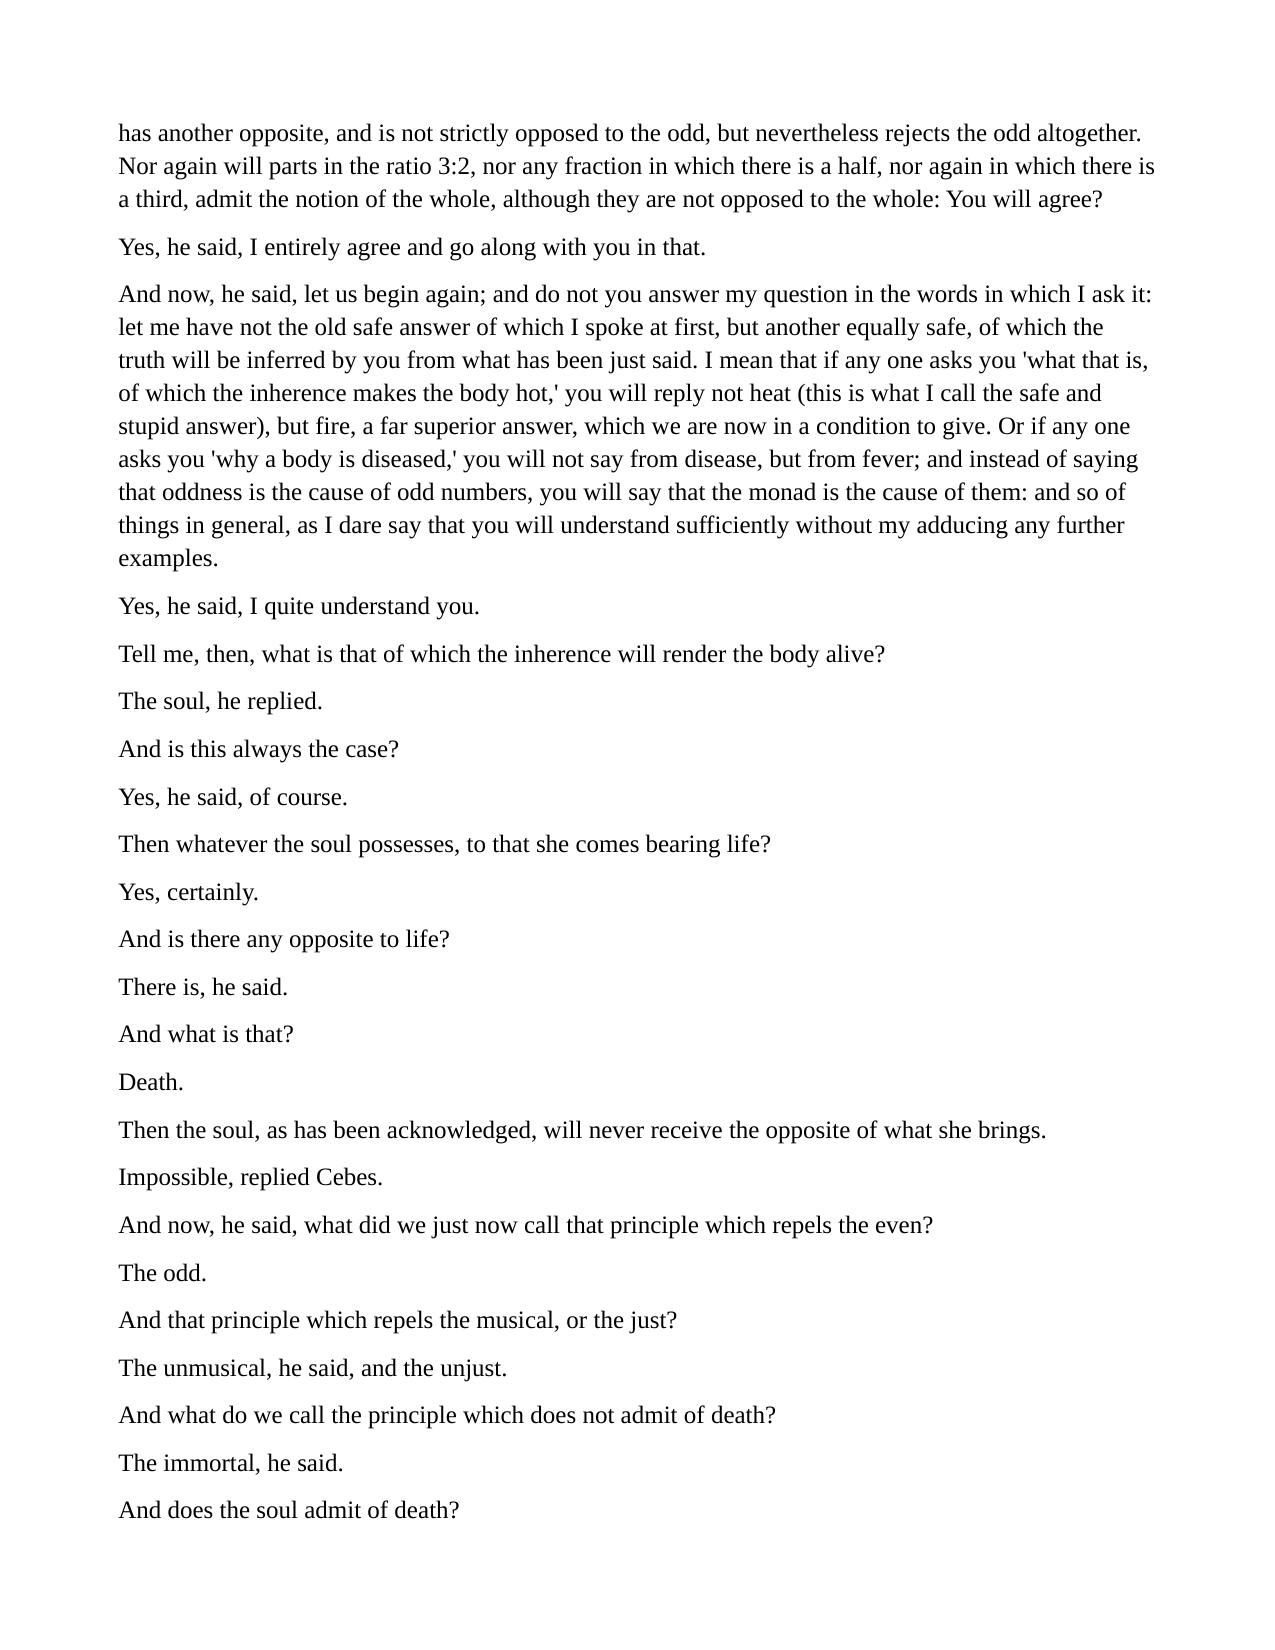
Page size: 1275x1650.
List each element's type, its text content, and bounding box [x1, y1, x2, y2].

text And is there any opposite to life? [118, 924, 1157, 953]
text And what is that? [118, 1019, 1157, 1048]
text The unmusical, he said, and the unjust. [118, 1353, 1157, 1382]
text has another opposite, and is not strictly opposed to the odd, but nevertheless rejects the odd altogether. Nor again will parts in the ratio 3:2, nor any fraction in which there is a half, nor again in which there is a third, admit the notion of the whole, although they are not opposed to the whole: You will agree? [118, 118, 1157, 213]
text Yes, he said, I quite understand you. [118, 591, 1157, 620]
text Impossible, replied Cebes. [118, 1162, 1157, 1191]
text Then whatever the soul possesses, to that she comes bearing life? [118, 829, 1157, 858]
text And what do we call the principle which does not admit of death? [118, 1400, 1157, 1429]
text The immortal, he said. [118, 1448, 1157, 1477]
text Yes, he said, of course. [118, 782, 1157, 810]
text Then the soul, as has been acknowledged, will never receive the opposite of what she brings. [118, 1115, 1157, 1143]
text Death. [118, 1067, 1157, 1096]
text And does the soul admit of death? [118, 1496, 1157, 1524]
text And now, he said, what did we just now call that principle which repels the even? [118, 1210, 1157, 1239]
text And is this always the case? [118, 734, 1157, 763]
text Yes, certainly. [118, 877, 1157, 906]
text Yes, he said, I entirely agree and go along with you in that. [118, 232, 1157, 261]
text There is, he said. [118, 972, 1157, 1001]
text The soul, he replied. [118, 686, 1157, 715]
text And that principle which repels the musical, or the just? [118, 1305, 1157, 1334]
text Tell me, then, what is that of which the inherence will render the body alive? [118, 639, 1157, 667]
text And now, he said, let us begin again; and do not you answer my question in the words in which I ask it: let me have not the old safe answer of which I spoke at first, but another equally safe, of which the truth will be inferred by you from what has been just said. I mean that if any one asks you 'what that is, of which the inherence makes the body hot,' you will reply not heat (this is what I call the safe and stupid answer), but fire, a far superior answer, which we are now in a condition to give. Or if any one asks you 'why a body is diseased,' you will not say from disease, but from fever; and instead of saying that oddness is the cause of odd numbers, you will say that the monad is the cause of them: and so of things in general, as I dare say that you will understand sufficiently without my adducing any further examples. [118, 279, 1157, 572]
text The odd. [118, 1258, 1157, 1286]
